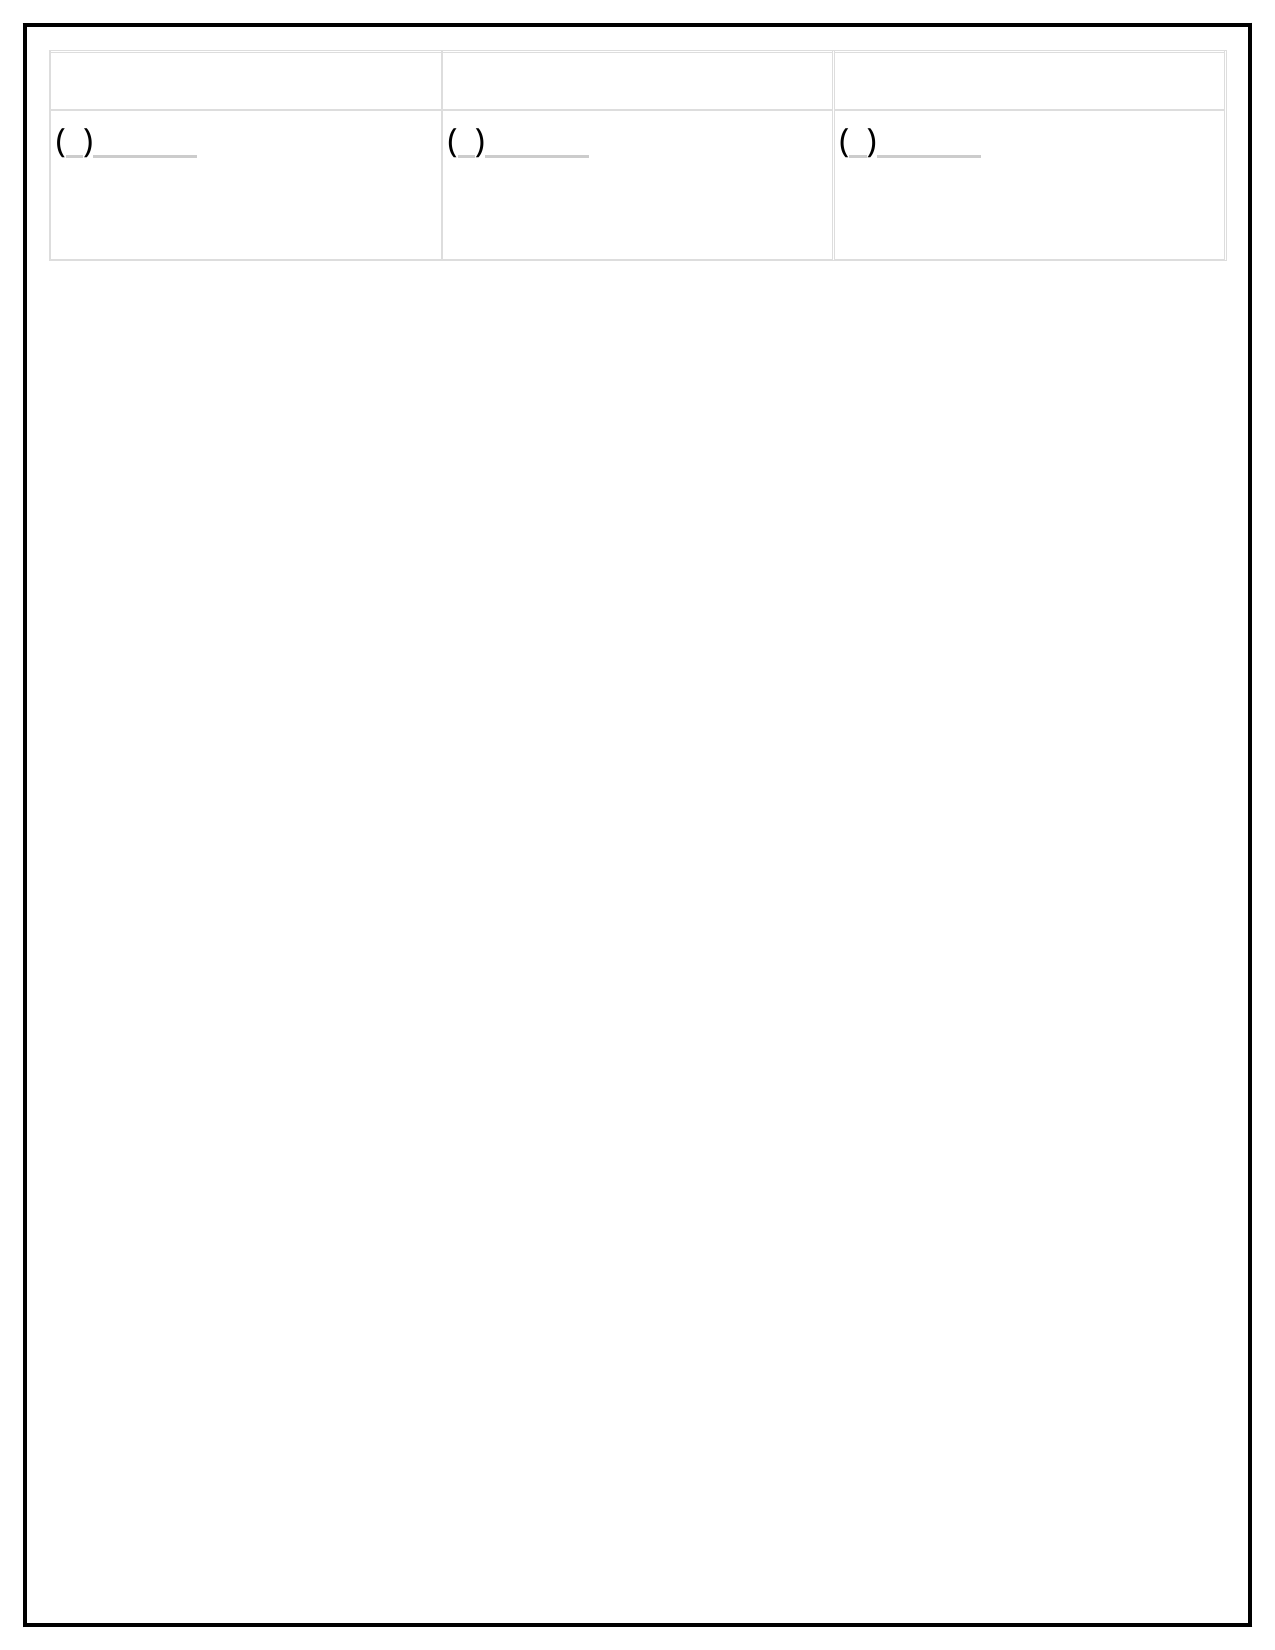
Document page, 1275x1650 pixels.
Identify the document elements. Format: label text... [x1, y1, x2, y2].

table_cell [443, 53, 832, 109]
table_cell [835, 53, 1224, 109]
table_cell ( ) [443, 111, 832, 259]
table_cell ( ) [835, 111, 1224, 259]
table_cell [51, 53, 441, 109]
table_cell ( ) [51, 111, 441, 259]
